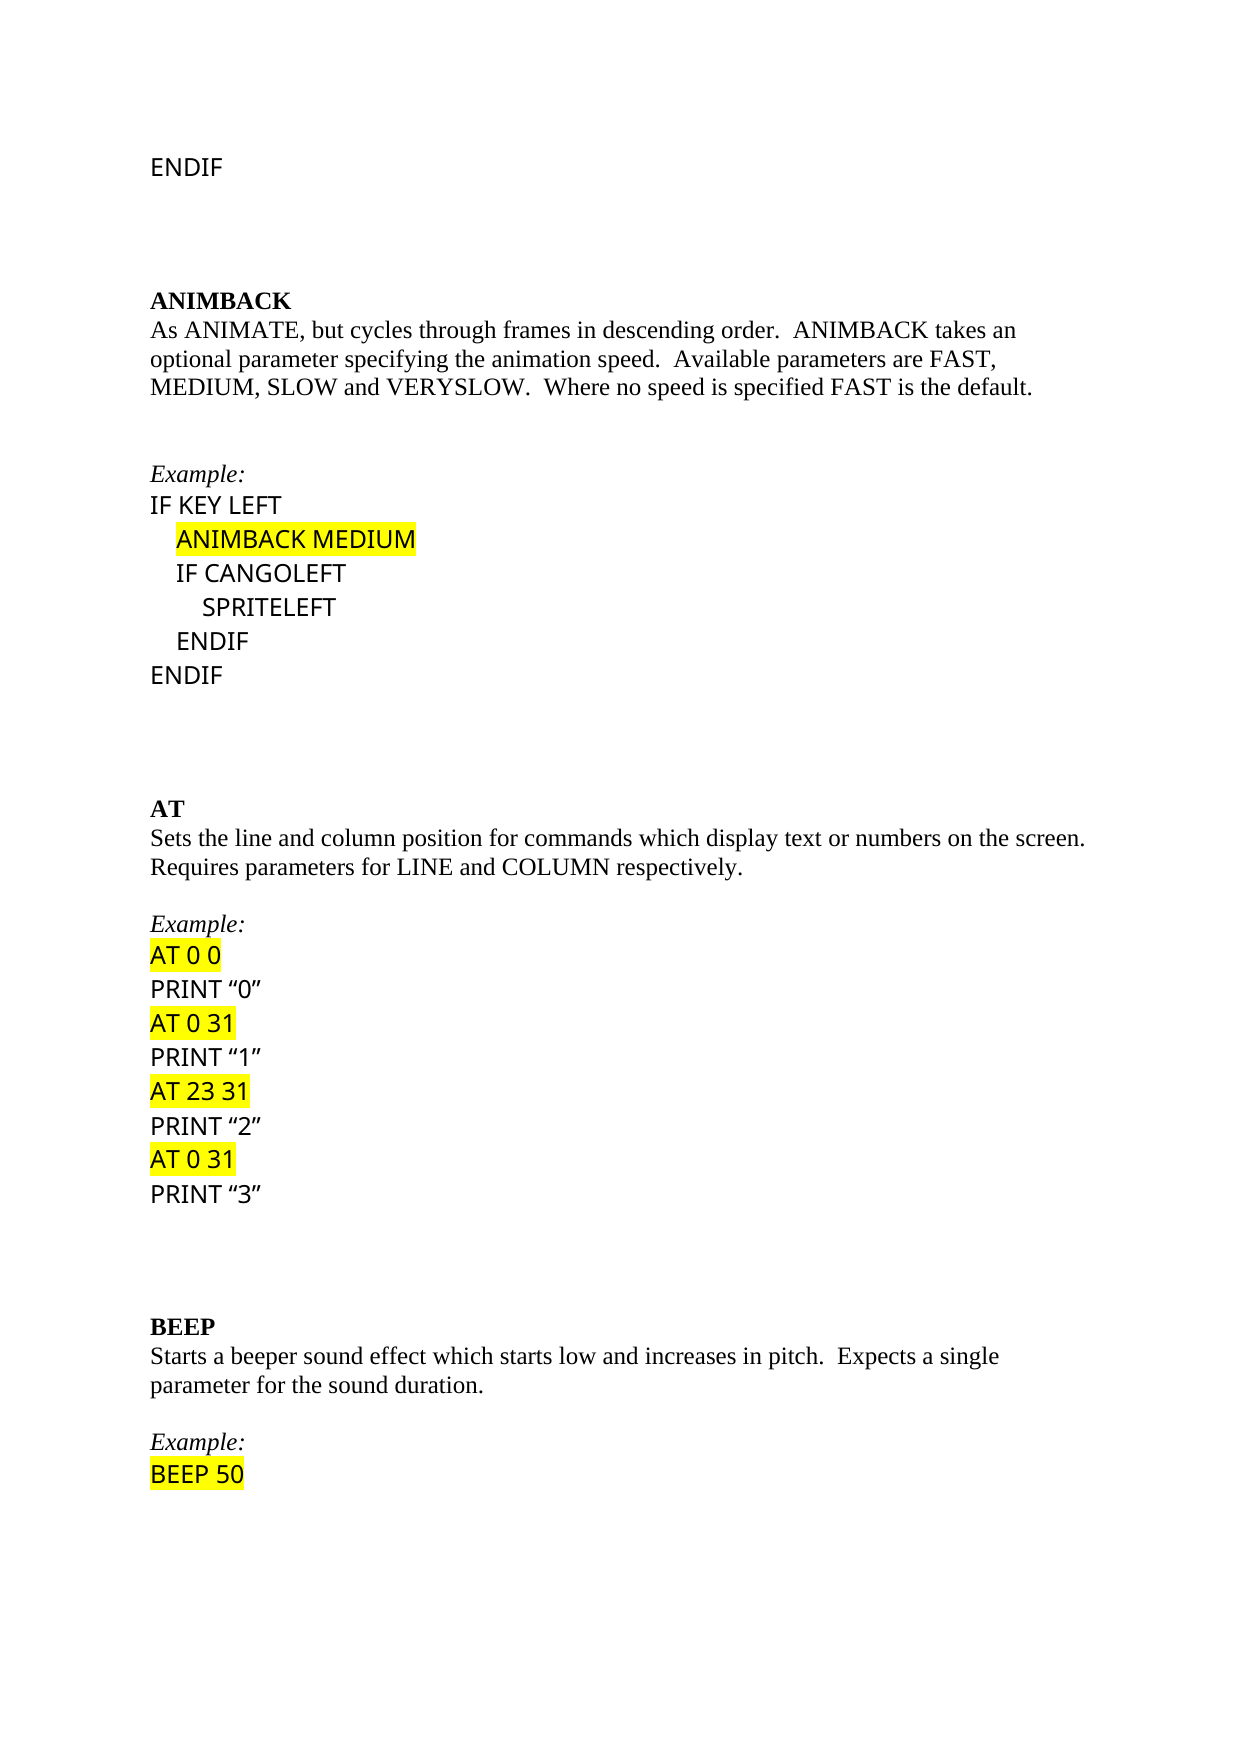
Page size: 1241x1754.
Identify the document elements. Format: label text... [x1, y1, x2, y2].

text PRINT “2” [150, 1108, 1090, 1142]
text AT 0 31 [150, 1006, 1090, 1040]
text Example: [150, 1427, 1090, 1456]
text ANIMBACK [150, 286, 1090, 315]
text PRINT “1” [150, 1040, 1090, 1074]
text ENDIF [150, 150, 1090, 184]
text Example: [150, 909, 1090, 938]
text Example: [150, 459, 1090, 487]
text AT 23 31 [150, 1074, 1090, 1108]
text As ANIMATE, but cycles through frames in descending order. ANIMBACK takes an optional parameter specifying the animation speed. Available parameters are FAST, MEDIUM, SLOW and VERYSLOW. Where no speed is specified FAST is the default. [150, 315, 1090, 401]
text PRINT “0” [150, 972, 1090, 1006]
text SPRITELEFT [150, 590, 1090, 624]
text AT 0 31 [150, 1142, 1090, 1176]
text BEEP 50 [150, 1456, 1090, 1490]
text AT 0 0 [150, 938, 1090, 972]
text Sets the line and column position for commands which display text or numbers on the screen. Requires parameters for LINE and COLUMN respectively. [150, 823, 1090, 880]
text IF CANGOLEFT [150, 556, 1090, 590]
text ENDIF [150, 624, 1090, 658]
text IF KEY LEFT [150, 487, 1090, 522]
text Starts a beeper sound effect which starts low and increases in pitch. Expects a single parameter for the sound duration. [150, 1341, 1090, 1399]
text AT [150, 794, 1090, 823]
text BEEP [150, 1312, 1090, 1341]
text ANIMBACK MEDIUM [150, 522, 1090, 556]
text ENDIF [150, 658, 1090, 692]
text PRINT “3” [150, 1176, 1090, 1210]
